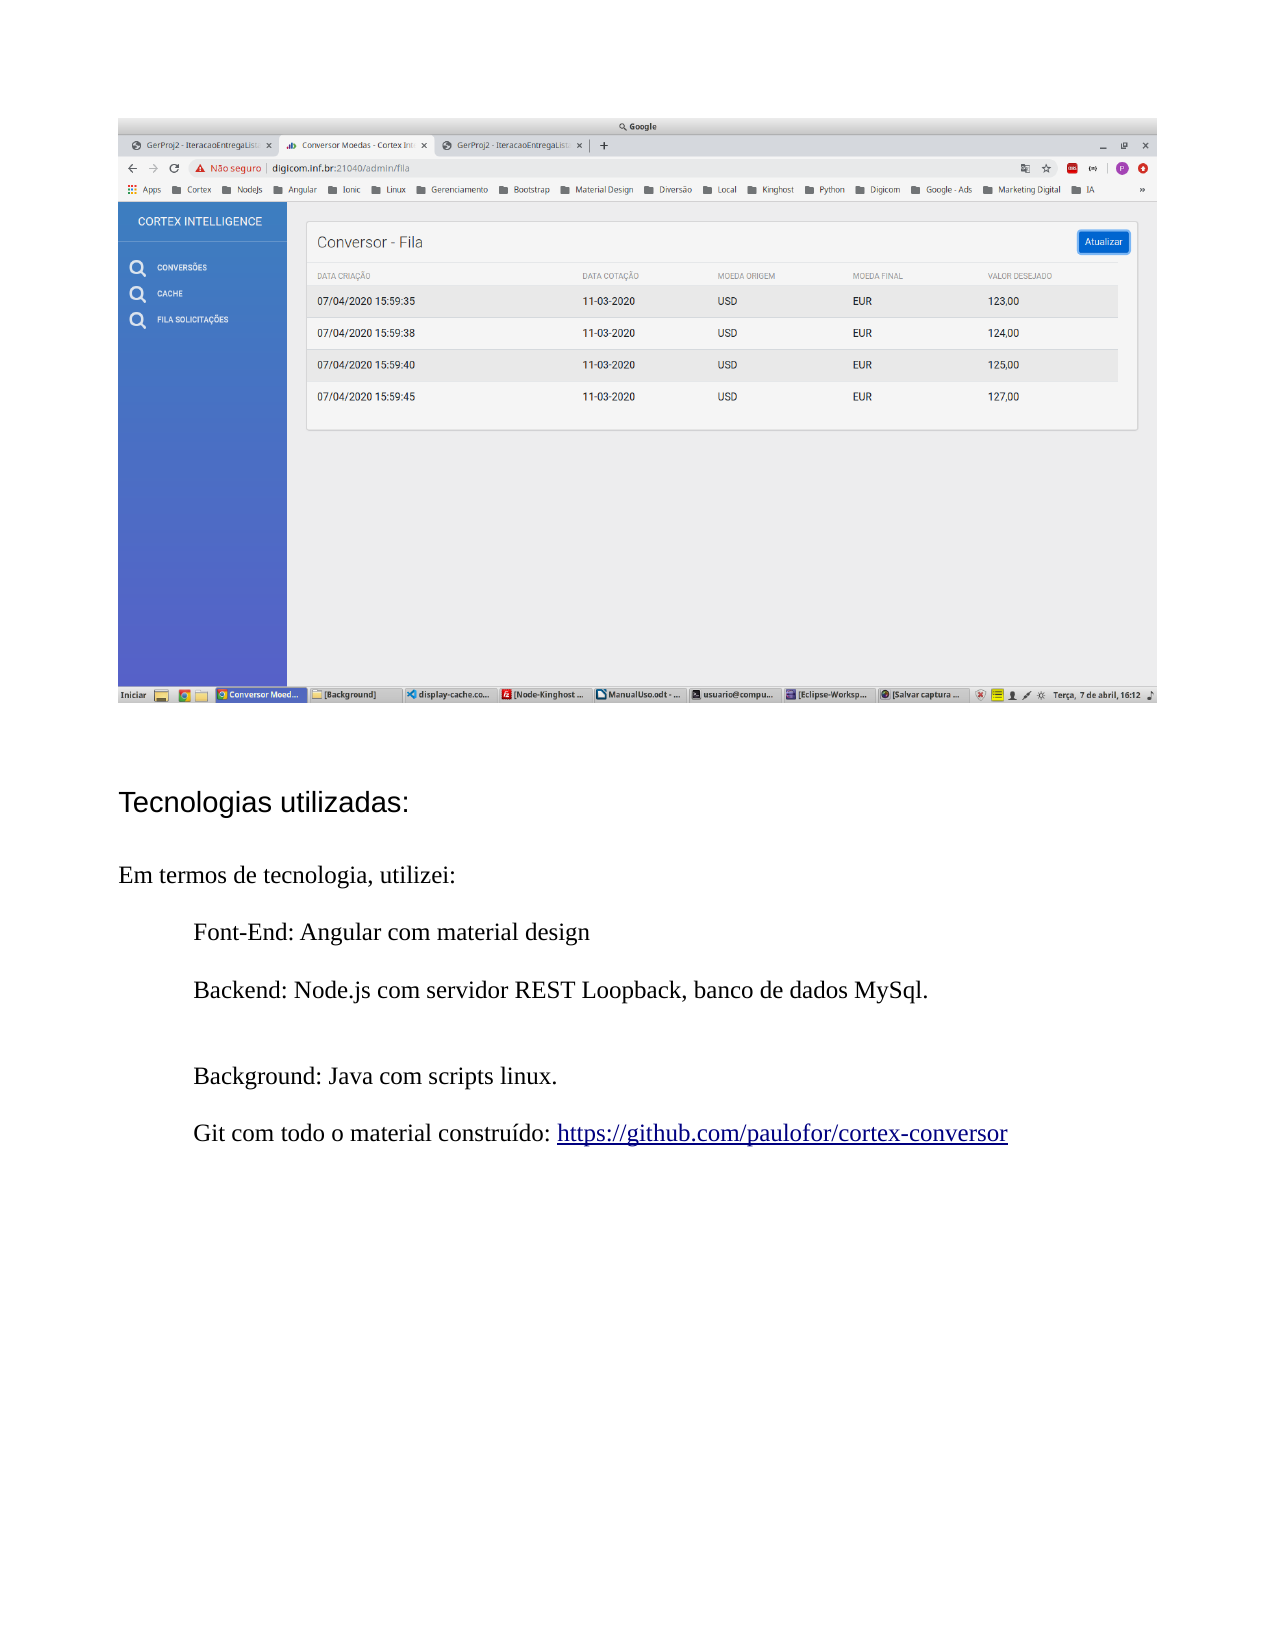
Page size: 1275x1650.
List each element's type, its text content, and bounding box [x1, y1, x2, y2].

text Background: Java com scripts linux. [118, 1061, 1157, 1090]
picture [118, 118, 1157, 703]
text Backend: Node.js com servidor REST Loopback, banco de dados MySql. [118, 975, 1157, 1003]
subtitle Tecnologias utilizadas: [118, 785, 1157, 818]
text Git com todo o material construído: https://github.com/paulofor/cortex-conversor [118, 1118, 1157, 1147]
text Font-End: Angular com material design [118, 917, 1157, 946]
text Em termos de tecnologia, utilizei: [118, 860, 1157, 888]
